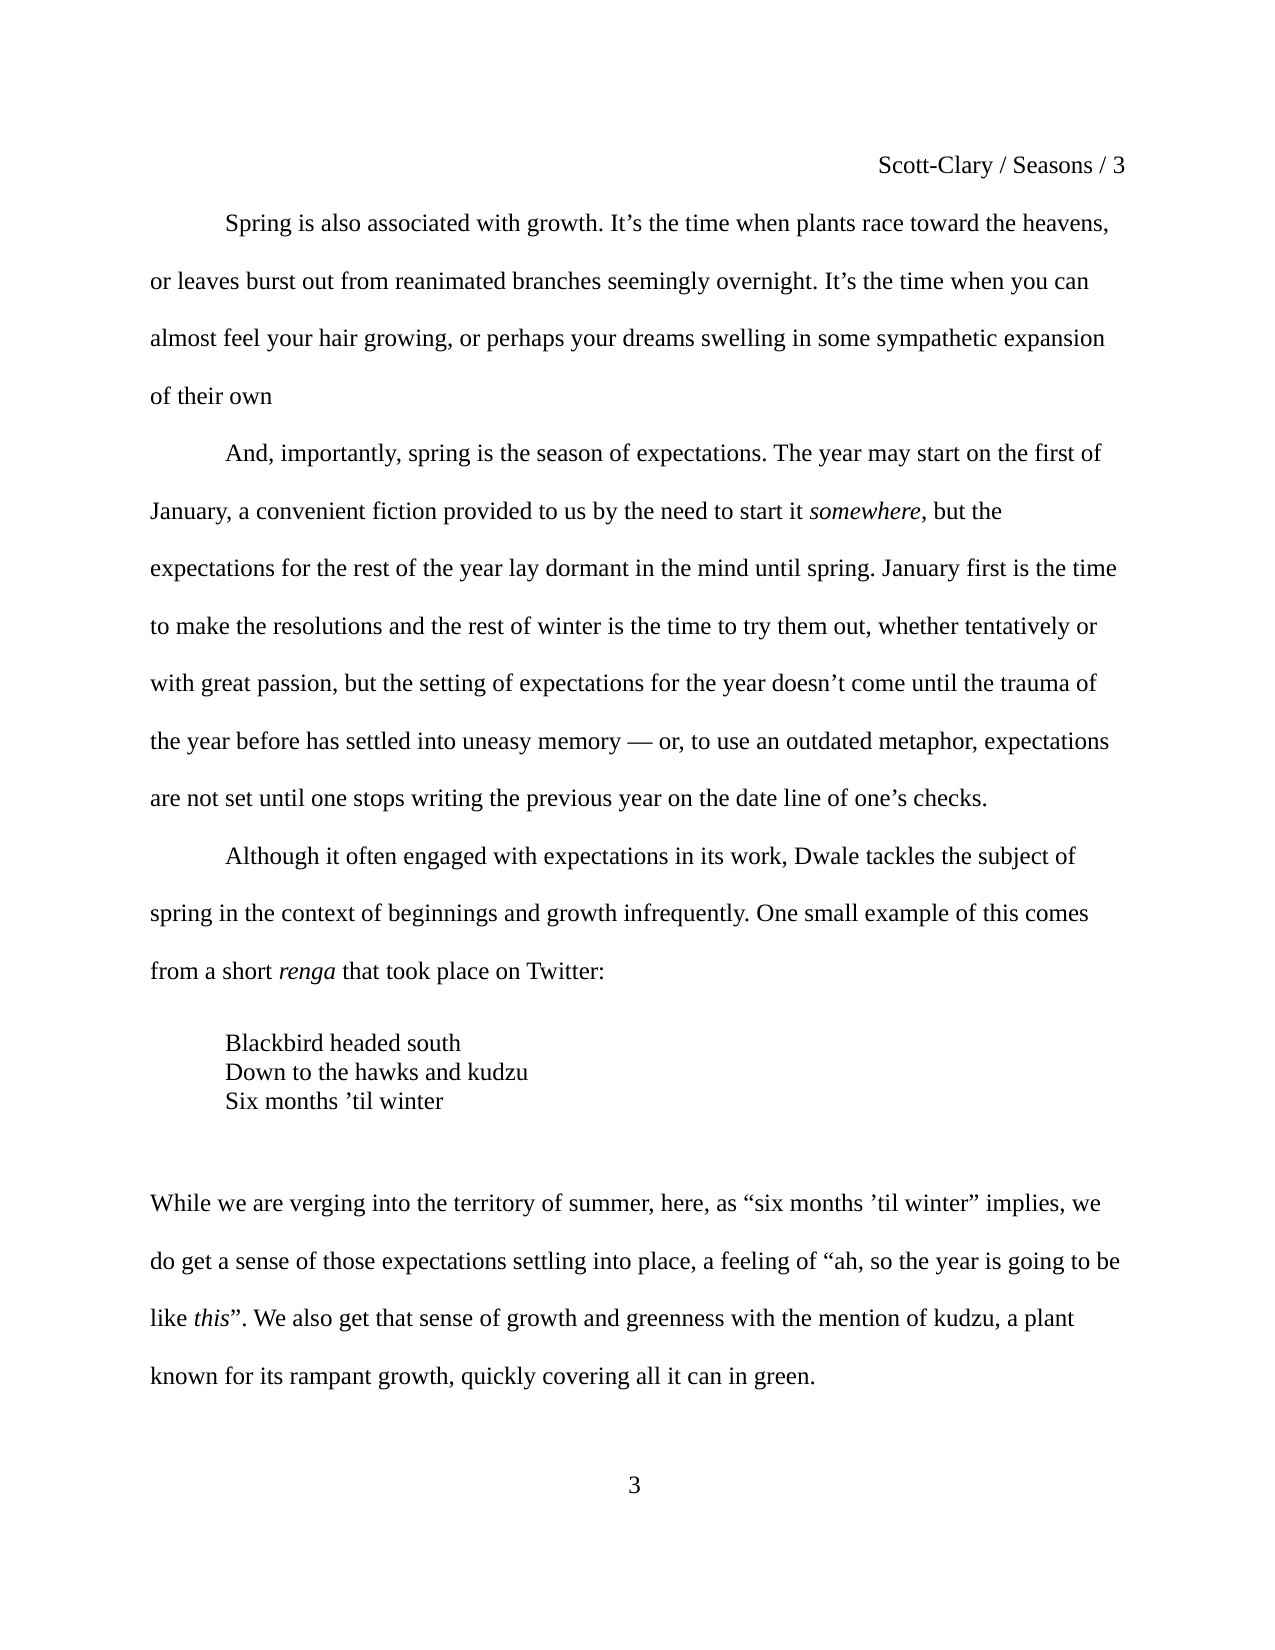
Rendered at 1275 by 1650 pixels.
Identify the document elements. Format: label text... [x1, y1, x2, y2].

text Spring is also associated with growth. It’s the time when plants race toward the heavens, or leaves burst out from reanimated branches seemingly overnight. It’s the time when you can almost feel your hair growing, or perhaps your dreams swelling in some sympathetic expansion of their own [150, 208, 1125, 409]
text Although it often engaged with expectations in its work, Dwale tackles the subject of spring in the context of beginnings and growth infrequently. One small example of this comes from a short renga that took place on Twitter: [150, 841, 1125, 984]
text And, importantly, spring is the season of expectations. The year may start on the first of January, a convenient fiction provided to us by the need to start it somewhere, but the expectations for the rest of the year lay dormant in the mind until spring. January first is the time to make the resolutions and the rest of winter is the time to try them out, whether tentatively or with great passion, but the setting of expectations for the year doesn’t come until the trauma of the year before has settled into uneasy memory — or, to use an outdated metaphor, expectations are not set until one stops writing the previous year on the date line of one’s checks. [150, 438, 1125, 812]
text While we are verging into the territory of summer, here, as “six months ’til winter” implies, we do get a sense of those expectations settling into place, a feeling of “ah, so the year is going to be like this”. We also get that sense of growth and greenness with the mention of kudzu, a plant known for its rampant growth, quickly covering all it can in green. [150, 1188, 1125, 1389]
text Blackbird headed south Down to the hawks and kudzu Six months ’til winter [225, 1028, 1125, 1114]
